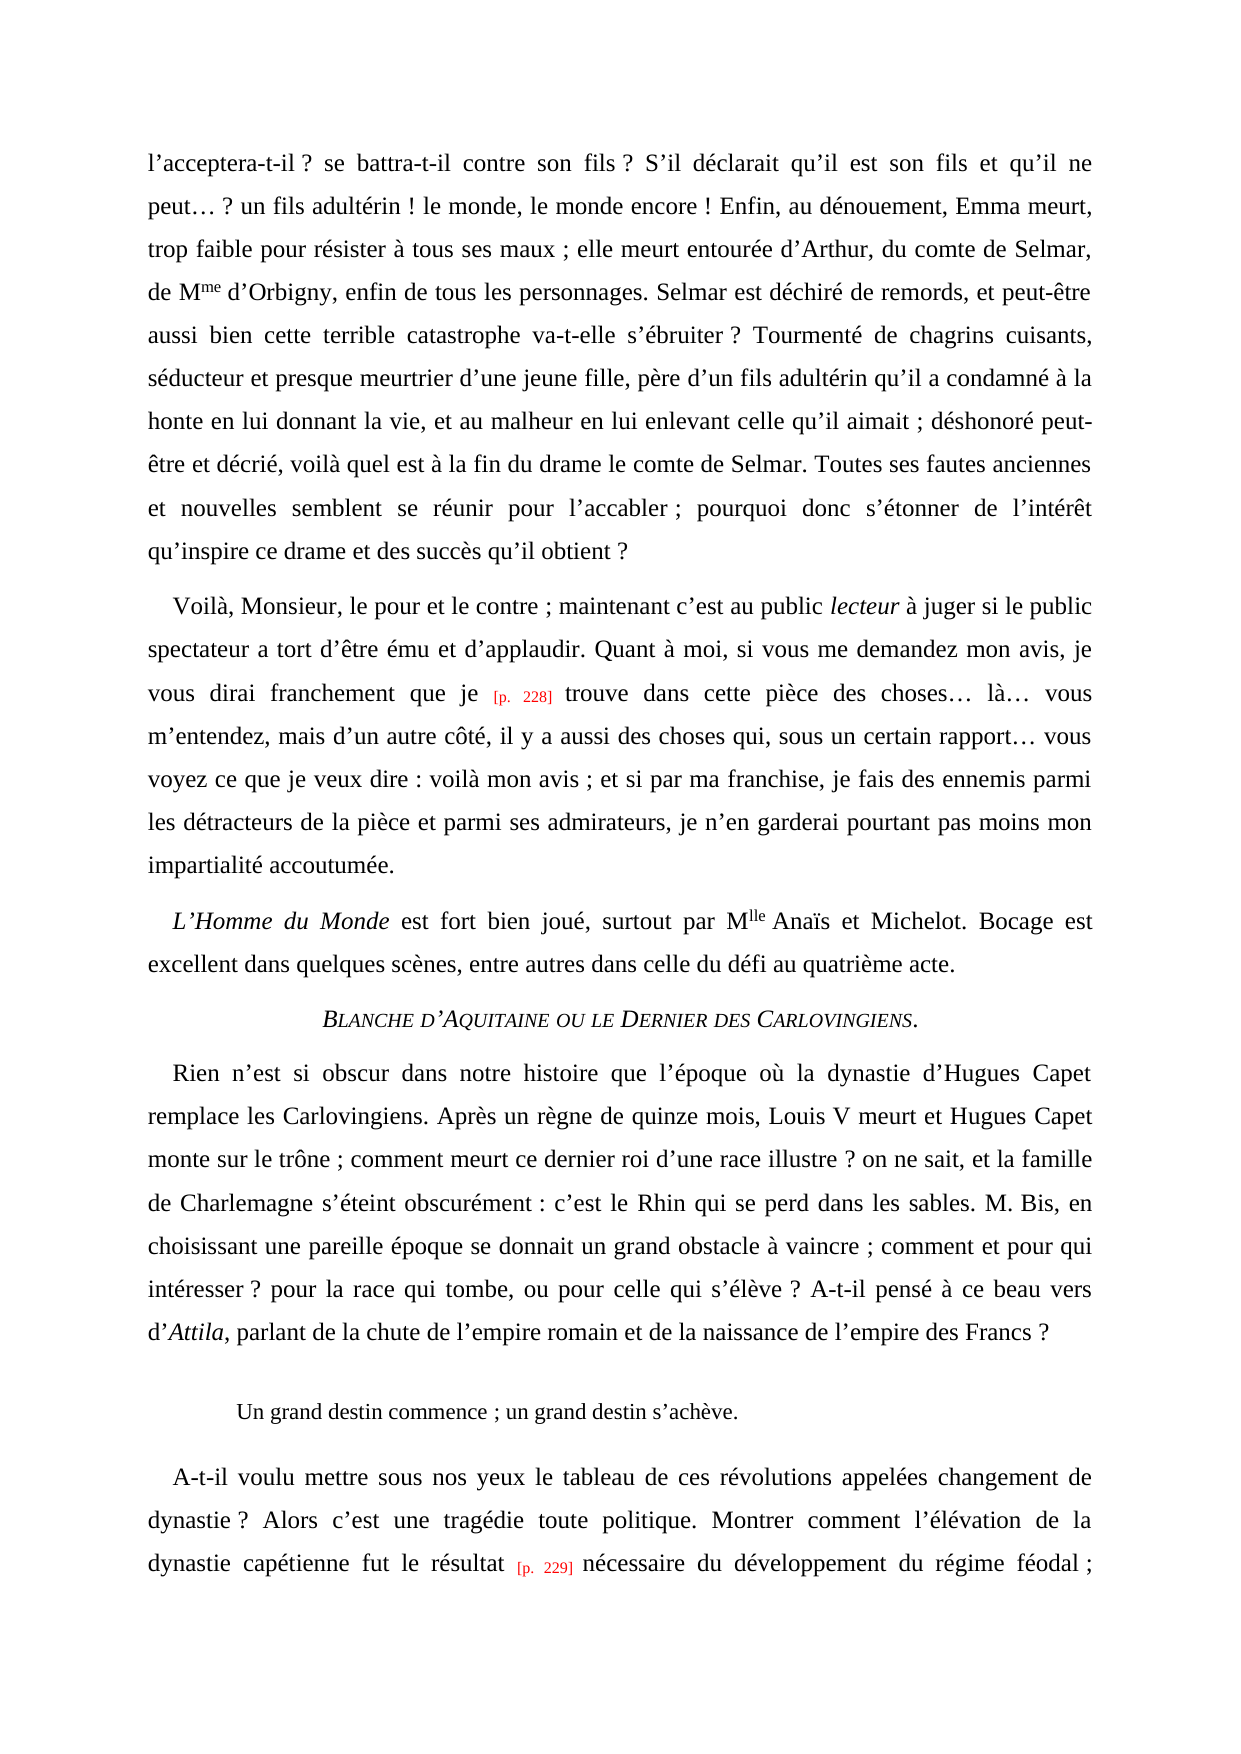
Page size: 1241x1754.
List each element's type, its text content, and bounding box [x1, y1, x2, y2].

text l’acceptera-t-il ? se battra-t-il contre son fils ? S’il déclarait qu’il est son fils et qu’il ne peut… ? un fils adultérin ! le monde, le monde encore ! Enfin, au dénouement, Emma meurt, trop faible pour résister à tous ses maux ; elle meurt entourée d’Arthur, du comte de Selmar, de Mme d’Orbigny, enfin de tous les personnages. Selmar est déchiré de remords, et peut-être aussi bien cette terrible catastrophe va-t-elle s’ébruiter ? Tourmenté de chagrins cuisants, séducteur et presque meurtrier d’une jeune fille, père d’un fils adultérin qu’il a condamné à la honte en lui donnant la vie, et au malheur en lui enlevant celle qu’il aimait ; déshonoré peut-être et décrié, voilà quel est à la fin du drame le comte de Selmar. Toutes ses fautes anciennes et nouvelles semblent se réunir pour l’accabler ; pourquoi donc s’étonner de l’intérêt qu’inspire ce drame et des succès qu’il obtient ? [148, 148, 1093, 564]
text A-t-il voulu mettre sous nos yeux le tableau de ces révolutions appelées changement de dynastie ? Alors c’est une tragédie toute politique. Montrer comment l’élévation de la dynastie capétienne fut le résultat [p. 229] nécessaire du développement du régime féodal ; [148, 1462, 1093, 1577]
text Blanche d’Aquitaine ou le Dernier des Carlovingiens. [148, 1004, 1093, 1033]
text Voilà, Monsieur, le pour et le contre ; maintenant c’est au public lecteur à juger si le public spectateur a tort d’être ému et d’applaudir. Quant à moi, si vous me demandez mon avis, je vous dirai franchement que je [p. 228] trouve dans cette pièce des choses… là… vous m’entendez, mais d’un autre côté, il y a aussi des choses qui, sous un certain rapport… vous voyez ce que je veux dire : voilà mon avis ; et si par ma franchise, je fais des ennemis parmi les détracteurs de la pièce et parmi ses admirateurs, je n’en garderai pourtant pas moins mon impartialité accoutumée. [148, 591, 1093, 879]
text Un grand destin commence ; un grand destin s’achève. [236, 1398, 1093, 1424]
text L’Homme du Monde est fort bien joué, surtout par Mlle Anaïs et Michelot. Bocage est excellent dans quelques scènes, entre autres dans celle du défi au quatrième acte. [148, 906, 1093, 978]
text Rien n’est si obscur dans notre histoire que l’époque où la dynastie d’Hugues Capet remplace les Carlovingiens. Après un règne de quinze mois, Louis V meurt et Hugues Capet monte sur le trône ; comment meurt ce dernier roi d’une race illustre ? on ne sait, et la famille de Charlemagne s’éteint obscurément : c’est le Rhin qui se perd dans les sables. M. Bis, en choisissant une pareille époque se donnait un grand obstacle à vaincre ; comment et pour qui intéresser ? pour la race qui tombe, ou pour celle qui s’élève ? A-t-il pensé à ce beau vers d’Attila, parlant de la chute de l’empire romain et de la naissance de l’empire des Francs ? [148, 1058, 1093, 1346]
